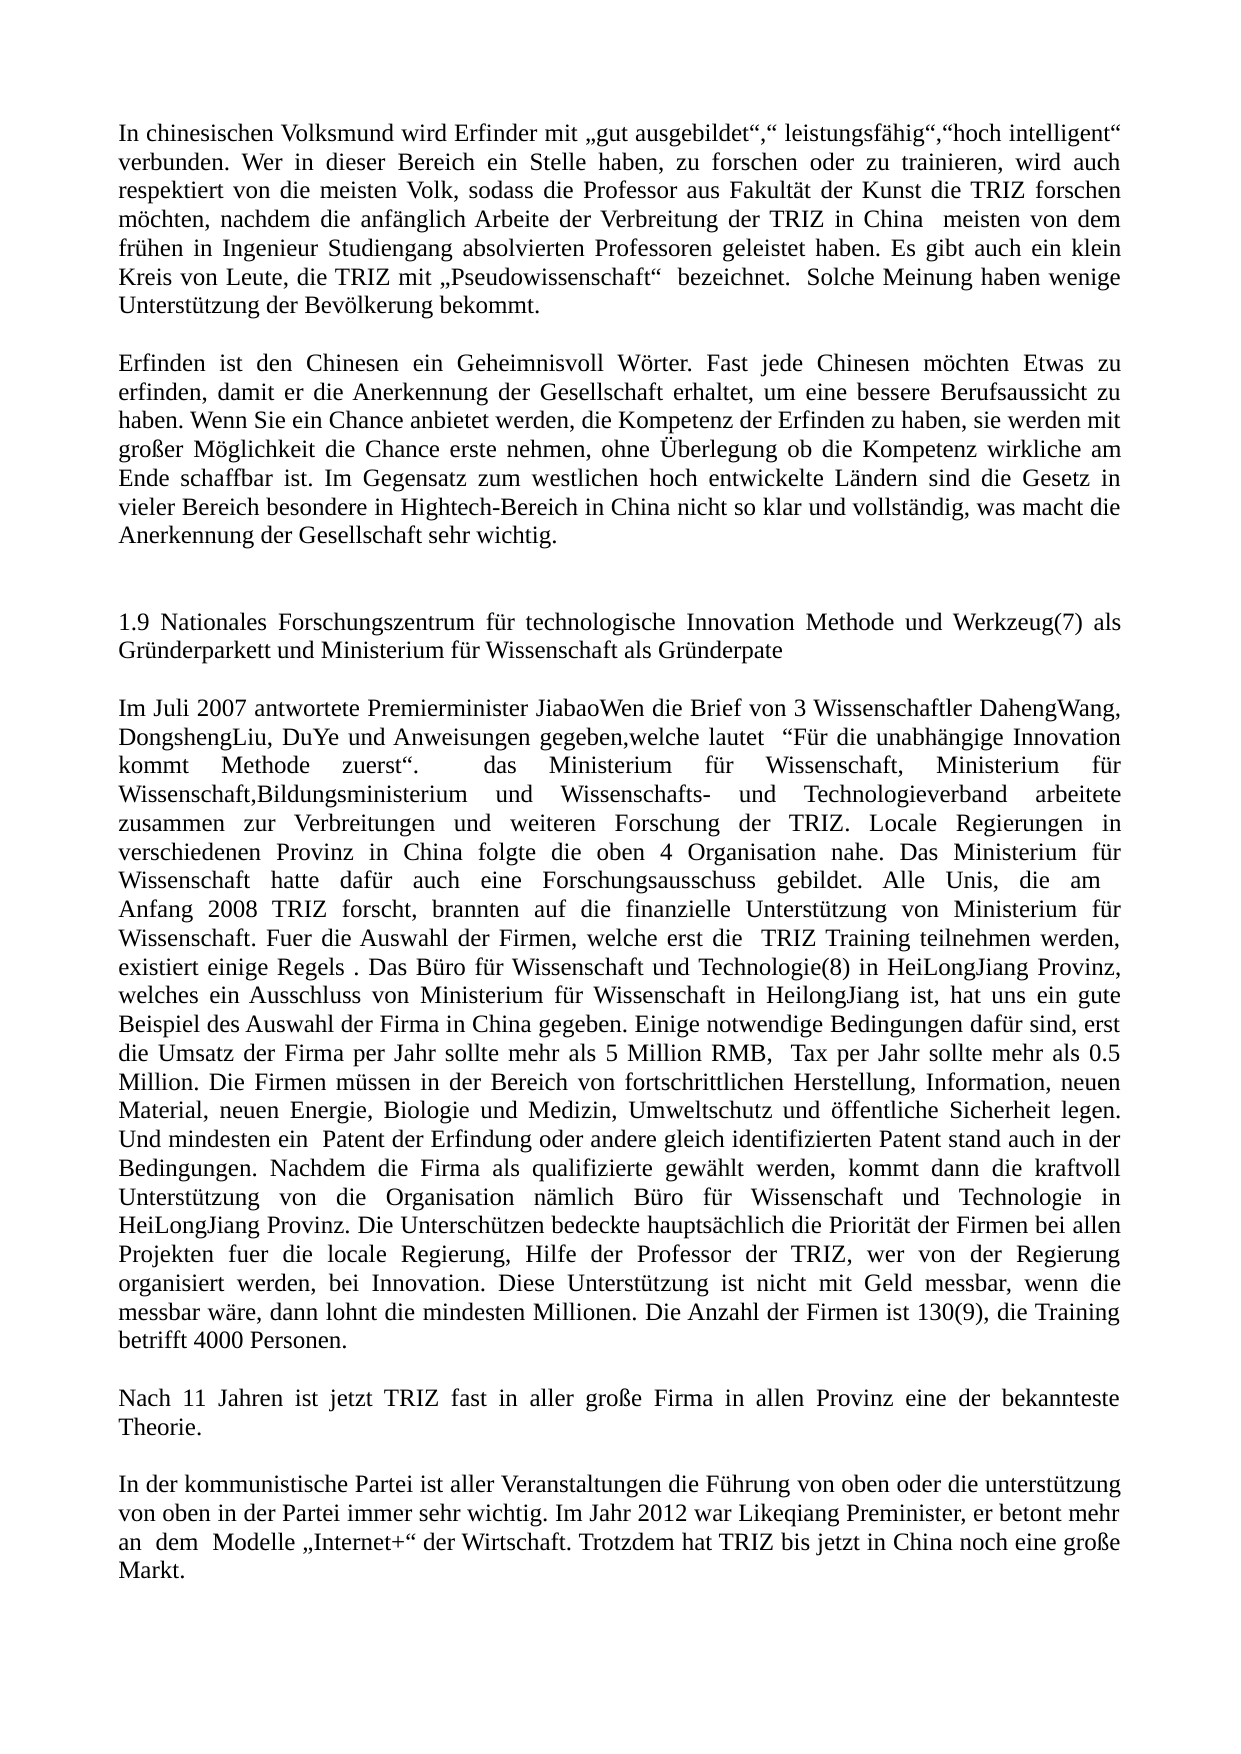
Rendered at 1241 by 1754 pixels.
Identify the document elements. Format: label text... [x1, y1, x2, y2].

text Nach 11 Jahren ist jetzt TRIZ fast in aller große Firma in allen Provinz eine der bekannteste Theorie. [118, 1383, 1122, 1441]
text In der kommunistische Partei ist aller Veranstaltungen die Führung von oben oder die unterstützung von oben in der Partei immer sehr wichtig. Im Jahr 2012 war Likeqiang Preminister, er betont mehr an dem Modelle „Internet+“ der Wirtschaft. Trotzdem hat TRIZ bis jetzt in China noch eine große Markt. [118, 1469, 1122, 1584]
text In chinesischen Volksmund wird Erfinder mit „gut ausgebildet“,“ leistungsfähig“,“hoch intelligent“ verbunden. Wer in dieser Bereich ein Stelle haben, zu forschen oder zu trainieren, wird auch respektiert von die meisten Volk, sodass die Professor aus Fakultät der Kunst die TRIZ forschen möchten, nachdem die anfänglich Arbeite der Verbreitung der TRIZ in China meisten von dem frühen in Ingenieur Studiengang absolvierten Professoren geleistet haben. Es gibt auch ein klein Kreis von Leute, die TRIZ mit „Pseudowissenschaft“ bezeichnet. Solche Meinung haben wenige Unterstützung der Bevölkerung bekommt. [118, 118, 1122, 319]
text Erfinden ist den Chinesen ein Geheimnisvoll Wörter. Fast jede Chinesen möchten Etwas zu erfinden, damit er die Anerkennung der Gesellschaft erhaltet, um eine bessere Berufsaussicht zu haben. Wenn Sie ein Chance anbietet werden, die Kompetenz der Erfinden zu haben, sie werden mit großer Möglichkeit die Chance erste nehmen, ohne Überlegung ob die Kompetenz wirkliche am Ende schaffbar ist. Im Gegensatz zum westlichen hoch entwickelte Ländern sind die Gesetz in vieler Bereich besondere in Hightech-Bereich in China nicht so klar und vollständig, was macht die Anerkennung der Gesellschaft sehr wichtig. [118, 348, 1122, 549]
text 1.9 Nationales Forschungszentrum für technologische Innovation Methode und Werkzeug(7) als Gründerparkett und Ministerium für Wissenschaft als Gründerpate [118, 607, 1122, 664]
text Im Juli 2007 antwortete Premierminister JiabaoWen die Brief von 3 Wissenschaftler DahengWang, DongshengLiu, DuYe und Anweisungen gegeben,welche lautet “Für die unabhängige Innovation kommt Methode zuerst“. das Ministerium für Wissenschaft, Ministerium für Wissenschaft,Bildungsministerium und Wissenschafts- und Technologieverband arbeitete zusammen zur Verbreitungen und weiteren Forschung der TRIZ. Locale Regierungen in verschiedenen Provinz in China folgte die oben 4 Organisation nahe. Das Ministerium für Wissenschaft hatte dafür auch eine Forschungsausschuss gebildet. Alle Unis, die am Anfang 2008 TRIZ forscht, brannten auf die finanzielle Unterstützung von Ministerium für Wissenschaft. Fuer die Auswahl der Firmen, welche erst die TRIZ Training teilnehmen werden, existiert einige Regels . Das Büro für Wissenschaft und Technologie(8) in HeiLongJiang Provinz, welches ein Ausschluss von Ministerium für Wissenschaft in HeilongJiang ist, hat uns ein gute Beispiel des Auswahl der Firma in China gegeben. Einige notwendige Bedingungen dafür sind, erst die Umsatz der Firma per Jahr sollte mehr als 5 Million RMB, Tax per Jahr sollte mehr als 0.5 Million. Die Firmen müssen in der Bereich von fortschrittlichen Herstellung, Information, neuen Material, neuen Energie, Biologie und Medizin, Umweltschutz und öffentliche Sicherheit legen. Und mindesten ein Patent der Erfindung oder andere gleich identifizierten Patent stand auch in der Bedingungen. Nachdem die Firma als qualifizierte gewählt werden, kommt dann die kraftvoll Unterstützung von die Organisation nämlich Büro für Wissenschaft und Technologie in HeiLongJiang Provinz. Die Unterschützen bedeckte hauptsächlich die Priorität der Firmen bei allen Projekten fuer die locale Regierung, Hilfe der Professor der TRIZ, wer von der Regierung organisiert werden, bei Innovation. Diese Unterstützung ist nicht mit Geld messbar, wenn die messbar wäre, dann lohnt die mindesten Millionen. Die Anzahl der Firmen ist 130(9), die Training betrifft 4000 Personen. [118, 693, 1122, 1354]
